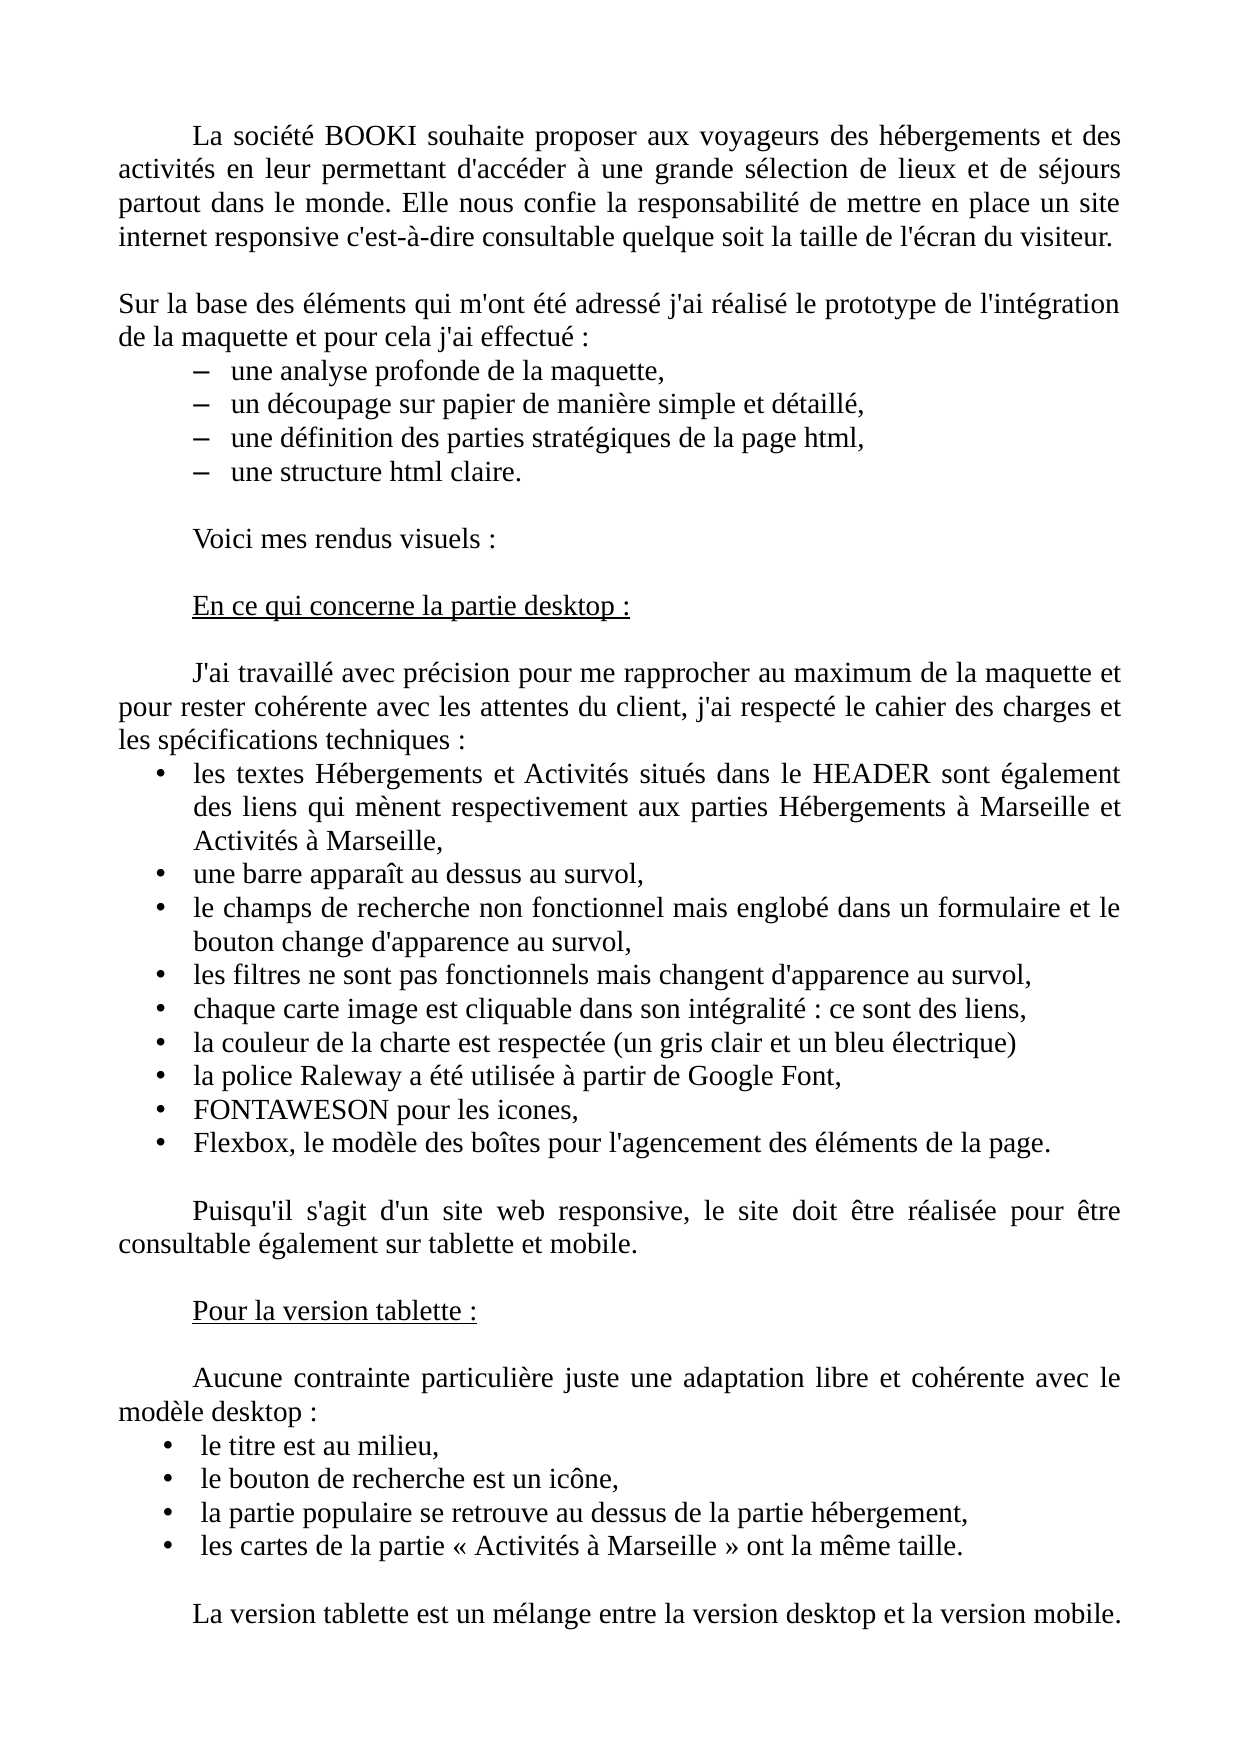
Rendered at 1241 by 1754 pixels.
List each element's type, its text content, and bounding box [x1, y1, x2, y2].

text Puisqu'il s'agit d'un site web responsive, le site doit être réalisée pour être consultable également sur tablette et mobile. [118, 1193, 1122, 1260]
list la police Raleway a été utilisée à partir de Google Font, [156, 1058, 1122, 1092]
text La société BOOKI souhaite proposer aux voyageurs des hébergements et des activités en leur permettant d'accéder à une grande sélection de lieux et de séjours partout dans le monde. Elle nous confie la responsabilité de mettre en place un site internet responsive c'est-à-dire consultable quelque soit la taille de l'écran du visiteur. [118, 118, 1122, 252]
text La version tablette est un mélange entre la version desktop et la version mobile. [118, 1596, 1122, 1629]
list une définition des parties stratégiques de la page html, [193, 420, 1122, 454]
list la couleur de la charte est respectée (un gris clair et un bleu électrique) [156, 1025, 1122, 1058]
list la partie populaire se retrouve au dessus de la partie hébergement, [163, 1495, 1122, 1528]
list chaque carte image est cliquable dans son intégralité : ce sont des liens, [156, 991, 1122, 1025]
text Pour la version tablette : [118, 1293, 1122, 1327]
text En ce qui concerne la partie desktop : [118, 588, 1122, 622]
list le titre est au milieu, [163, 1428, 1122, 1461]
text Voici mes rendus visuels : [118, 521, 1122, 554]
list Flexbox, le modèle des boîtes pour l'agencement des éléments de la page. [156, 1126, 1122, 1159]
list une structure html claire. [193, 454, 1122, 487]
text Sur la base des éléments qui m'ont été adressé j'ai réalisé le prototype de l'intégration de la maquette et pour cela j'ai effectué : [118, 286, 1122, 353]
list les filtres ne sont pas fonctionnels mais changent d'apparence au survol, [156, 957, 1122, 991]
text Aucune contrainte particulière juste une adaptation libre et cohérente avec le modèle desktop : [118, 1361, 1122, 1428]
list les textes Hébergements et Activités situés dans le HEADER sont également des liens qui mènent respectivement aux parties Hébergements à Marseille et Activités à Marseille, [156, 756, 1122, 857]
list le champs de recherche non fonctionnel mais englobé dans un formulaire et le bouton change d'apparence au survol, [156, 890, 1122, 957]
list un découpage sur papier de manière simple et détaillé, [193, 387, 1122, 420]
list le bouton de recherche est un icône, [163, 1461, 1122, 1495]
text J'ai travaillé avec précision pour me rapprocher au maximum de la maquette et pour rester cohérente avec les attentes du client, j'ai respecté le cahier des charges et les spécifications techniques : [118, 655, 1122, 756]
list une analyse profonde de la maquette, [193, 353, 1122, 387]
list FONTAWESON pour les icones, [156, 1092, 1122, 1126]
list les cartes de la partie « Activités à Marseille » ont la même taille. [163, 1528, 1122, 1562]
list une barre apparaît au dessus au survol, [156, 857, 1122, 890]
